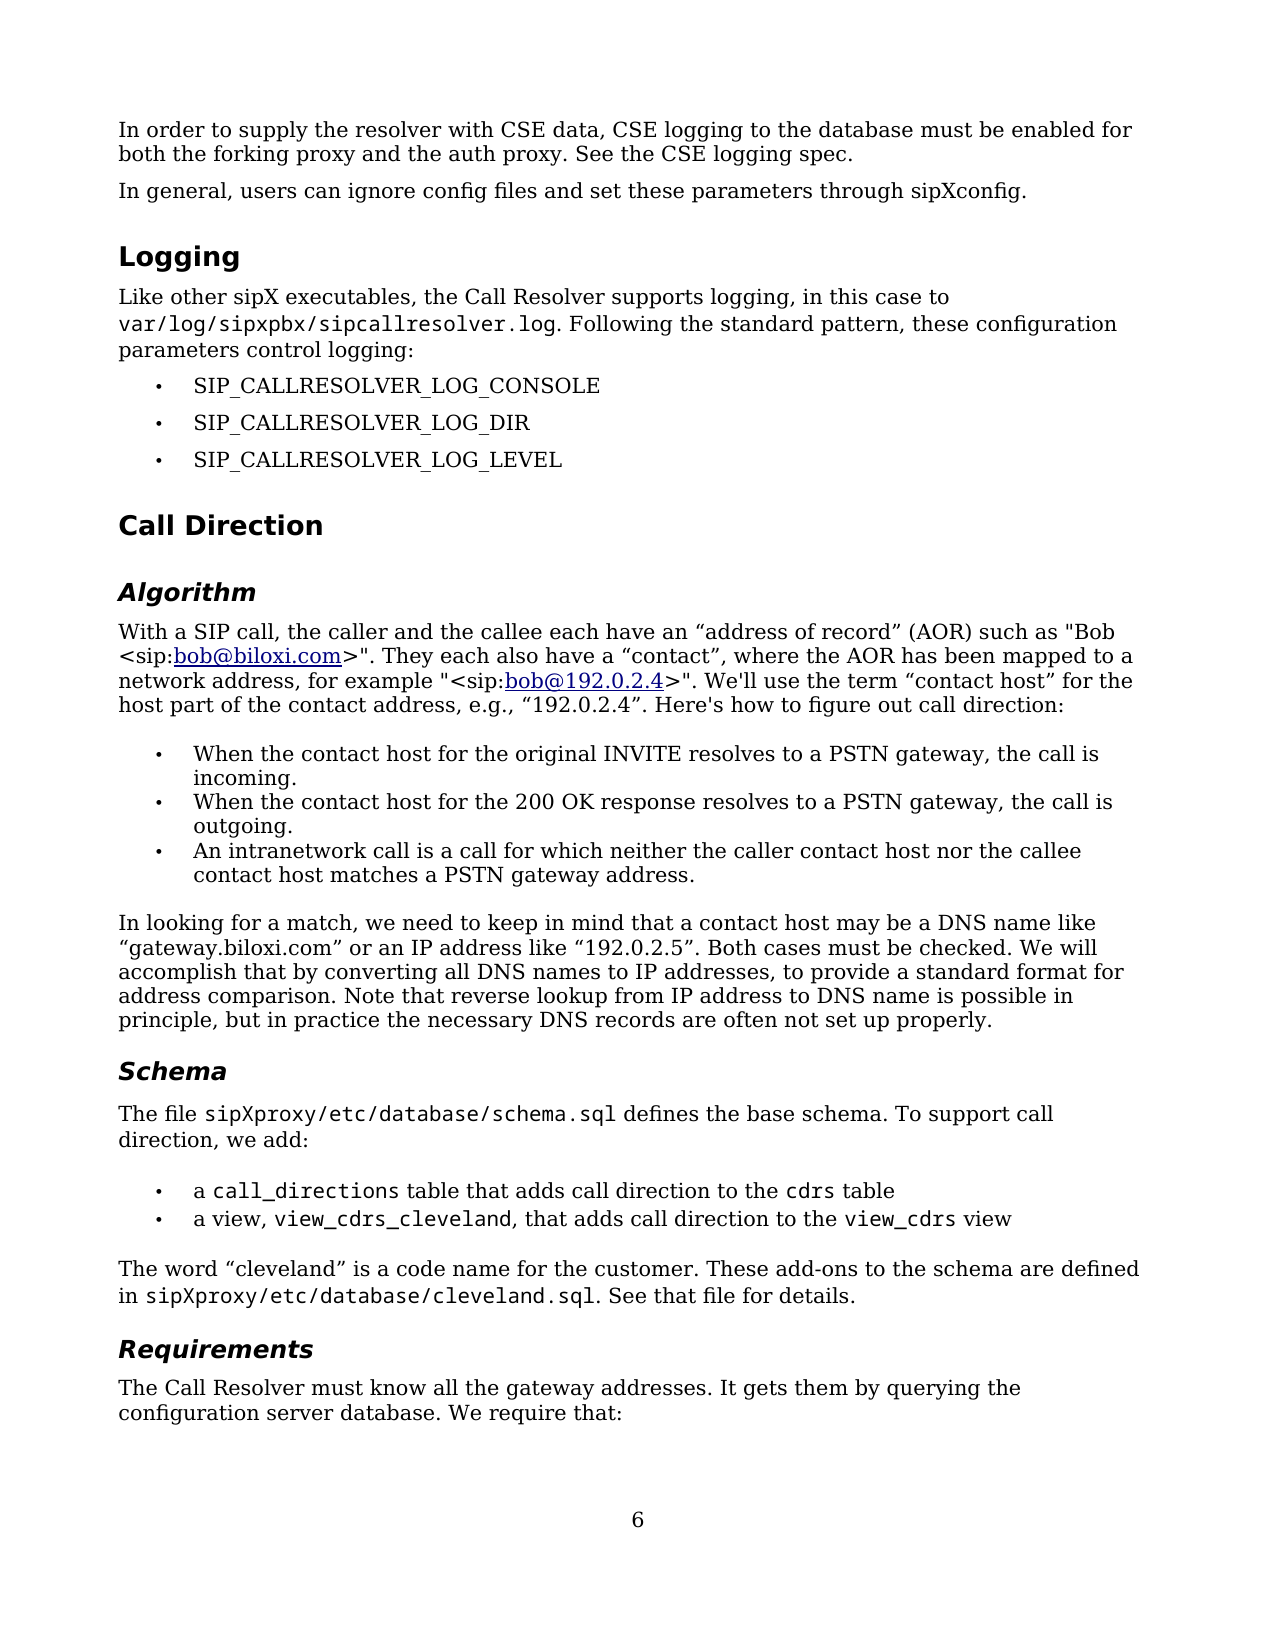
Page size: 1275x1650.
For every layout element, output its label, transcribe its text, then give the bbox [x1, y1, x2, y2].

subtitle Algorithm [118, 579, 1157, 608]
text The file sipXproxy/etc/database/schema.sql defines the base schema. To support call direction, we add: [118, 1099, 1157, 1152]
list An intranetwork call is a call for which neither the caller contact host nor the callee contact host matches a PSTN gateway address. [156, 839, 1157, 887]
list a call_directions table that adds call direction to the cdrs table [156, 1176, 1157, 1204]
subtitle Schema [118, 1058, 1157, 1087]
list SIP_CALLRESOLVER_LOG_DIR [156, 411, 1157, 436]
subtitle Requirements [118, 1335, 1157, 1364]
text The word “cleveland” is a code name for the customer. These add-ons to the schema are defined in sipXproxy/etc/database/cleveland.sql. See that file for details. [118, 1257, 1157, 1310]
text The Call Resolver must know all the gateway addresses. It gets them by querying the configuration server database. We require that: [118, 1376, 1157, 1425]
text In general, users can ignore config files and set these parameters through sipXconfig. [118, 179, 1157, 203]
list SIP_CALLRESOLVER_LOG_LEVEL [156, 448, 1157, 472]
list When the contact host for the 200 OK response resolves to a PSTN gateway, the call is outgoing. [156, 790, 1157, 839]
text In order to supply the resolver with CSE data, CSE logging to the database must be enabled for both the forking proxy and the auth proxy. See the CSE logging spec. [118, 118, 1157, 167]
list a view, view_cdrs_cleveland, that adds call direction to the view_cdrs view [156, 1204, 1157, 1233]
list When the contact host for the original INVITE resolves to a PSTN gateway, the call is incoming. [156, 742, 1157, 790]
list SIP_CALLRESOLVER_LOG_CONSOLE [156, 374, 1157, 399]
text Like other sipX executables, the Call Resolver supports logging, in this case to var/log/sipxpbx/sipcallresolver.log. Following the standard pattern, these configuration parameters control logging: [118, 285, 1157, 362]
text With a SIP call, the caller and the callee each have an “address of record” (AOR) such as "Bob <sip:bob@biloxi.com>". They each also have a “contact”, where the AOR has been mapped to a network address, for example "<sip:bob@192.0.2.4>". We'll use the term “contact host” for the host part of the contact address, e.g., “192.0.2.4”. Here's how to figure out call direction: [118, 620, 1157, 717]
subtitle Call Direction [118, 510, 1157, 541]
subtitle Logging [118, 241, 1157, 272]
text In looking for a match, we need to keep in mind that a contact host may be a DNS name like “gateway.biloxi.com” or an IP address like “192.0.2.5”. Both cases must be checked. We will accomplish that by converting all DNS names to IP addresses, to provide a standard format for address comparison. Note that reverse lookup from IP address to DNS name is possible in principle, but in practice the necessary DNS records are often not set up properly. [118, 911, 1157, 1033]
